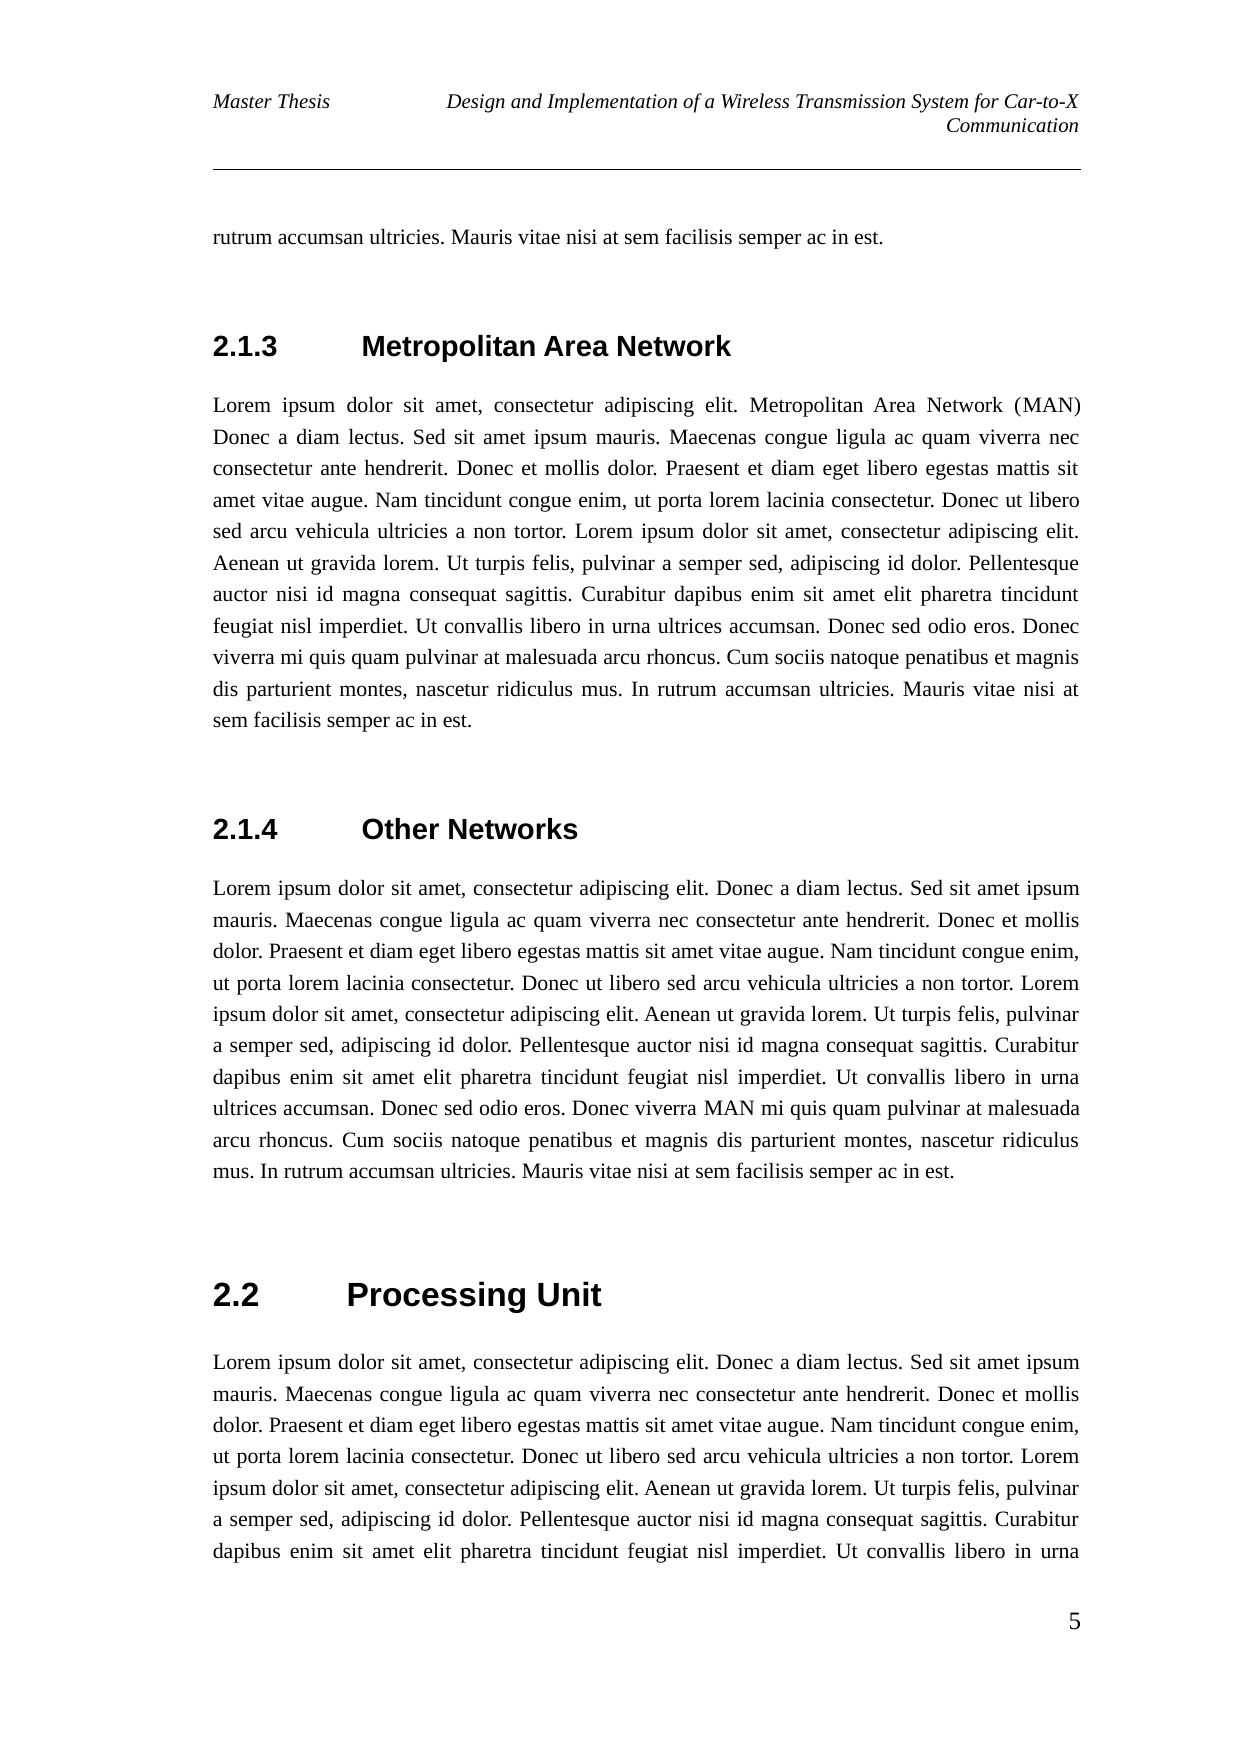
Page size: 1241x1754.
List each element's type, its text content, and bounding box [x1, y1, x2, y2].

subtitle Metropolitan Area Network [213, 329, 1081, 363]
text rutrum accumsan ultricies. Mauris vitae nisi at sem facilisis semper ac in est. [213, 224, 1081, 249]
subtitle Other Networks [213, 812, 1081, 846]
text Lorem ipsum dolor sit amet, consectetur adipiscing elit. Metropolitan Area Network (MAN) Donec a diam lectus. Sed sit amet ipsum mauris. Maecenas congue ligula ac quam viverra nec consectetur ante hendrerit. Donec et mollis dolor. Praesent et diam eget libero egestas mattis sit amet vitae augue. Nam tincidunt congue enim, ut porta lorem lacinia consectetur. Donec ut libero sed arcu vehicula ultricies a non tortor. Lorem ipsum dolor sit amet, consectetur adipiscing elit. Aenean ut gravida lorem. Ut turpis felis, pulvinar a semper sed, adipiscing id dolor. Pellentesque auctor nisi id magna consequat sagittis. Curabitur dapibus enim sit amet elit pharetra tincidunt feugiat nisl imperdiet. Ut convallis libero in urna ultrices accumsan. Donec sed odio eros. Donec viverra mi quis quam pulvinar at malesuada arcu rhoncus. Cum sociis natoque penatibus et magnis dis parturient montes, nascetur ridiculus mus. In rutrum accumsan ultricies. Mauris vitae nisi at sem facilisis semper ac in est. [213, 392, 1081, 732]
text Lorem ipsum dolor sit amet, consectetur adipiscing elit. Donec a diam lectus. Sed sit amet ipsum mauris. Maecenas congue ligula ac quam viverra nec consectetur ante hendrerit. Donec et mollis dolor. Praesent et diam eget libero egestas mattis sit amet vitae augue. Nam tincidunt congue enim, ut porta lorem lacinia consectetur. Donec ut libero sed arcu vehicula ultricies a non tortor. Lorem ipsum dolor sit amet, consectetur adipiscing elit. Aenean ut gravida lorem. Ut turpis felis, pulvinar a semper sed, adipiscing id dolor. Pellentesque auctor nisi id magna consequat sagittis. Curabitur dapibus enim sit amet elit pharetra tincidunt feugiat nisl imperdiet. Ut convallis libero in urna [213, 1349, 1081, 1563]
subtitle Processing Unit [213, 1275, 1081, 1314]
text Lorem ipsum dolor sit amet, consectetur adipiscing elit. Donec a diam lectus. Sed sit amet ipsum mauris. Maecenas congue ligula ac quam viverra nec consectetur ante hendrerit. Donec et mollis dolor. Praesent et diam eget libero egestas mattis sit amet vitae augue. Nam tincidunt congue enim, ut porta lorem lacinia consectetur. Donec ut libero sed arcu vehicula ultricies a non tortor. Lorem ipsum dolor sit amet, consectetur adipiscing elit. Aenean ut gravida lorem. Ut turpis felis, pulvinar a semper sed, adipiscing id dolor. Pellentesque auctor nisi id magna consequat sagittis. Curabitur dapibus enim sit amet elit pharetra tincidunt feugiat nisl imperdiet. Ut convallis libero in urna ultrices accumsan. Donec sed odio eros. Donec viverra MAN mi quis quam pulvinar at malesuada arcu rhoncus. Cum sociis natoque penatibus et magnis dis parturient montes, nascetur ridiculus mus. In rutrum accumsan ultricies. Mauris vitae nisi at sem facilisis semper ac in est. [213, 875, 1081, 1183]
